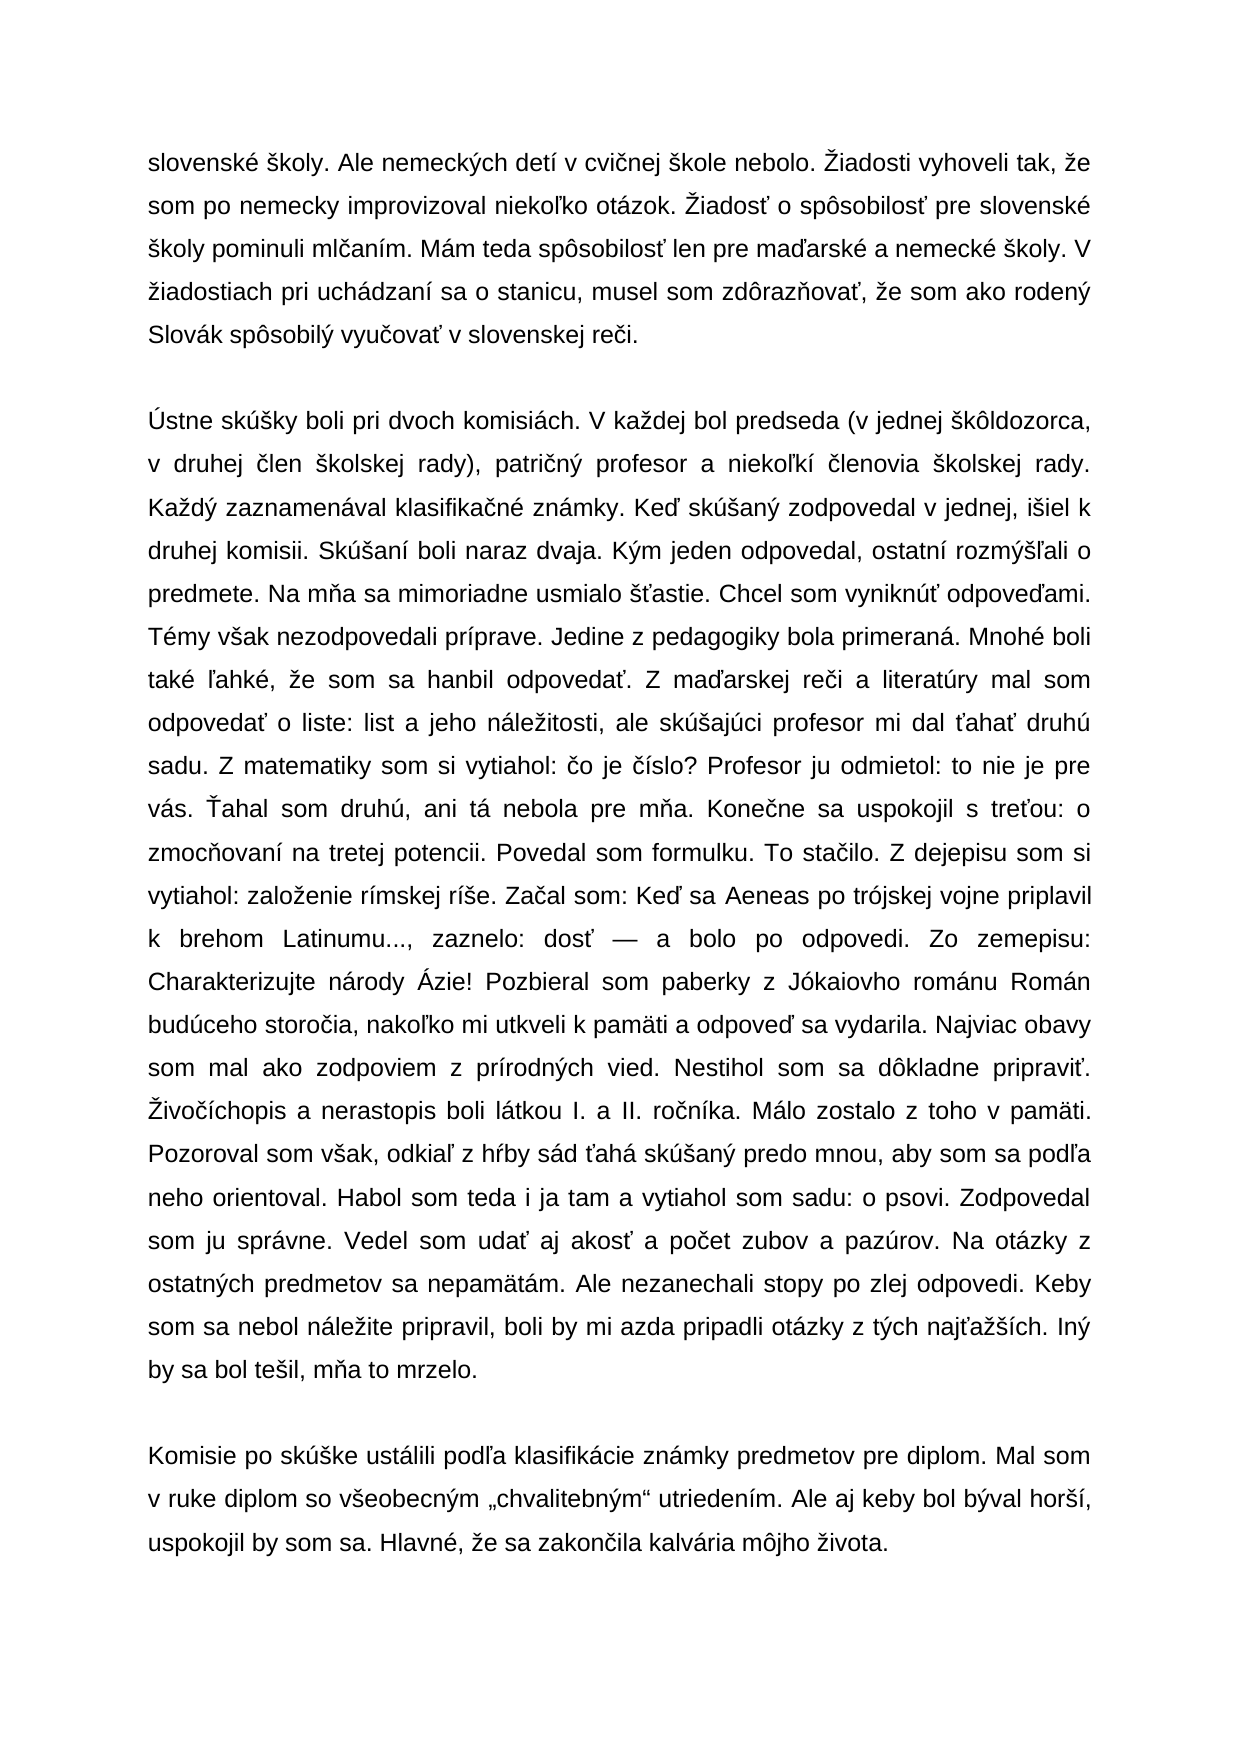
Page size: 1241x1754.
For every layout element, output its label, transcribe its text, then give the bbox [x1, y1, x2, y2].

text Ústne skúšky boli pri dvoch komisiách. V každej bol predseda (v jednej škôldozorca, v druhej člen školskej rady), patričný profesor a niekoľkí členovia školskej rady. Každý zaznamenával klasifikačné známky. Keď skúšaný zodpovedal v jednej, išiel k druhej komisii. Skúšaní boli naraz dvaja. Kým jeden odpovedal, ostatní rozmýšľali o predmete. Na mňa sa mimoriadne usmialo šťastie. Chcel som vyniknúť odpoveďami. Témy však nezodpovedali príprave. Jedine z pedagogiky bola primeraná. Mnohé boli také ľahké, že som sa hanbil odpovedať. Z maďarskej reči a literatúry mal som odpovedať o liste: list a jeho náležitosti, ale skúšajúci profesor mi dal ťahať druhú sadu. Z matematiky som si vytiahol: čo je číslo? Profesor ju odmietol: to nie je pre vás. Ťahal som druhú, ani tá nebola pre mňa. Konečne sa uspokojil s treťou: o zmocňovaní na tretej potencii. Povedal som formulku. To stačilo. Z dejepisu som si vytiahol: založenie rímskej ríše. Začal som: Keď sa Aeneas po trójskej vojne priplavil k brehom Latinumu..., zaznelo: dosť — a bolo po odpovedi. Zo zemepisu: Charakterizujte národy Ázie! Pozbieral som paberky z Jókaiovho románu Román budúceho storočia, nakoľko mi utkveli k pamäti a odpoveď sa vydarila. Najviac obavy som mal ako zodpoviem z prírodných vied. Nestihol som sa dôkladne pripraviť. Živočíchopis a nerastopis boli látkou I. a II. ročníka. Málo zostalo z toho v pamäti. Pozoroval som však, odkiaľ z hŕby sád ťahá skúšaný predo mnou, aby som sa podľa neho orientoval. Habol som teda i ja tam a vytiahol som sadu: o psovi. Zodpovedal som ju správne. Vedel som udať aj akosť a počet zubov a pazúrov. Na otázky z ostatných predmetov sa nepamätám. Ale nezanechali stopy po zlej odpovedi. Keby som sa nebol náležite pripravil, boli by mi azda pripadli otázky z tých najťažších. Iný by sa bol tešil, mňa to mrzelo. [148, 406, 1093, 1384]
text slovenské školy. Ale nemeckých detí v cvičnej škole nebolo. Žiadosti vyhoveli tak, že som po nemecky improvizoval niekoľko otázok. Žiadosť o spôsobilosť pre slovenské školy pominuli mlčaním. Mám teda spôsobilosť len pre maďarské a nemecké školy. V žiadostiach pri uchádzaní sa o stanicu, musel som zdôrazňovať, že som ako rodený Slovák spôsobilý vyučovať v slovenskej reči. [148, 148, 1093, 349]
text Komisie po skúške ustálili podľa klasifikácie známky predmetov pre diplom. Mal som v ruke diplom so všeobecným „chvalitebným“ utriedením. Ale aj keby bol býval horší, uspokojil by som sa. Hlavné, že sa zakončila kalvária môjho života. [148, 1441, 1093, 1556]
